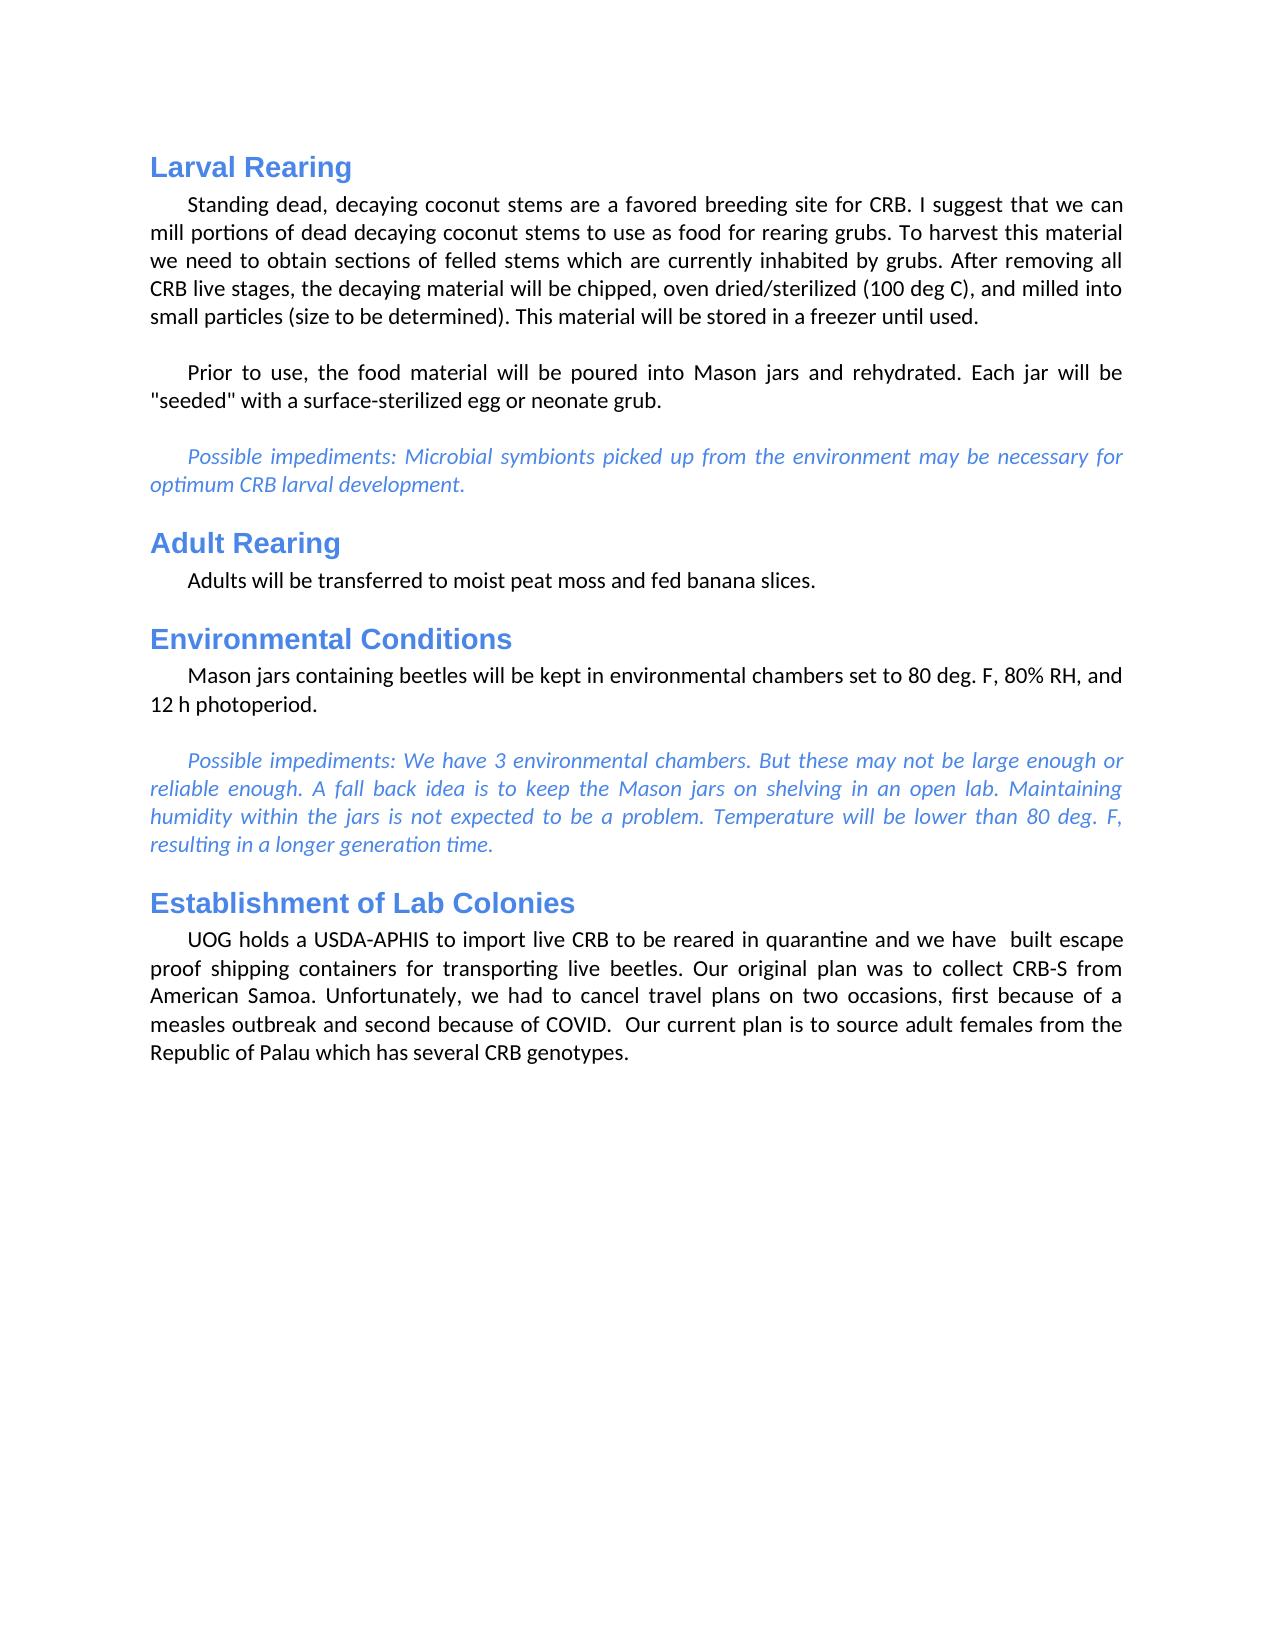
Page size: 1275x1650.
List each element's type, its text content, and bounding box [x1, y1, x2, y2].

text Standing dead, decaying coconut stems are a favored breeding site for CRB. I suggest that we can mill portions of dead decaying coconut stems to use as food for rearing grubs. To harvest this material we need to obtain sections of felled stems which are currently inhabited by grubs. After removing all CRB live stages, the decaying material will be chipped, oven dried/sterilized (100 deg C), and milled into small particles (size to be determined). This material will be stored in a freezer until used. [150, 190, 1125, 330]
subtitle Establishment of Lab Colonies [150, 886, 1125, 919]
text Prior to use, the food material will be poured into Mason jars and rehydrated. Each jar will be "seeded" with a surface-sterilized egg or neonate grub. [150, 358, 1125, 414]
text Possible impediments: We have 3 environmental chambers. But these may not be large enough or reliable enough. A fall back idea is to keep the Mason jars on shelving in an open lab. Maintaining humidity within the jars is not expected to be a problem. Temperature will be lower than 80 deg. F, resulting in a longer generation time. [150, 746, 1125, 858]
subtitle Adult Rearing [150, 526, 1125, 559]
text Possible impediments: Microbial symbionts picked up from the environment may be necessary for optimum CRB larval development. [150, 442, 1125, 498]
subtitle Environmental Conditions [150, 622, 1125, 655]
text UOG holds a USDA-APHIS to import live CRB to be reared in quarantine and we have built escape proof shipping containers for transporting live beetles. Our original plan was to collect CRB-S from American Samoa. Unfortunately, we had to cancel travel plans on two occasions, first because of a measles outbreak and second because of COVID. Our current plan is to source adult females from the Republic of Palau which has several CRB genotypes. [150, 926, 1125, 1066]
text Mason jars containing beetles will be kept in environmental chambers set to 80 deg. F, 80% RH, and 12 h photoperiod. [150, 662, 1125, 718]
subtitle Larval Rearing [150, 150, 1125, 183]
text Adults will be transferred to moist peat moss and fed banana slices. [150, 566, 1125, 594]
